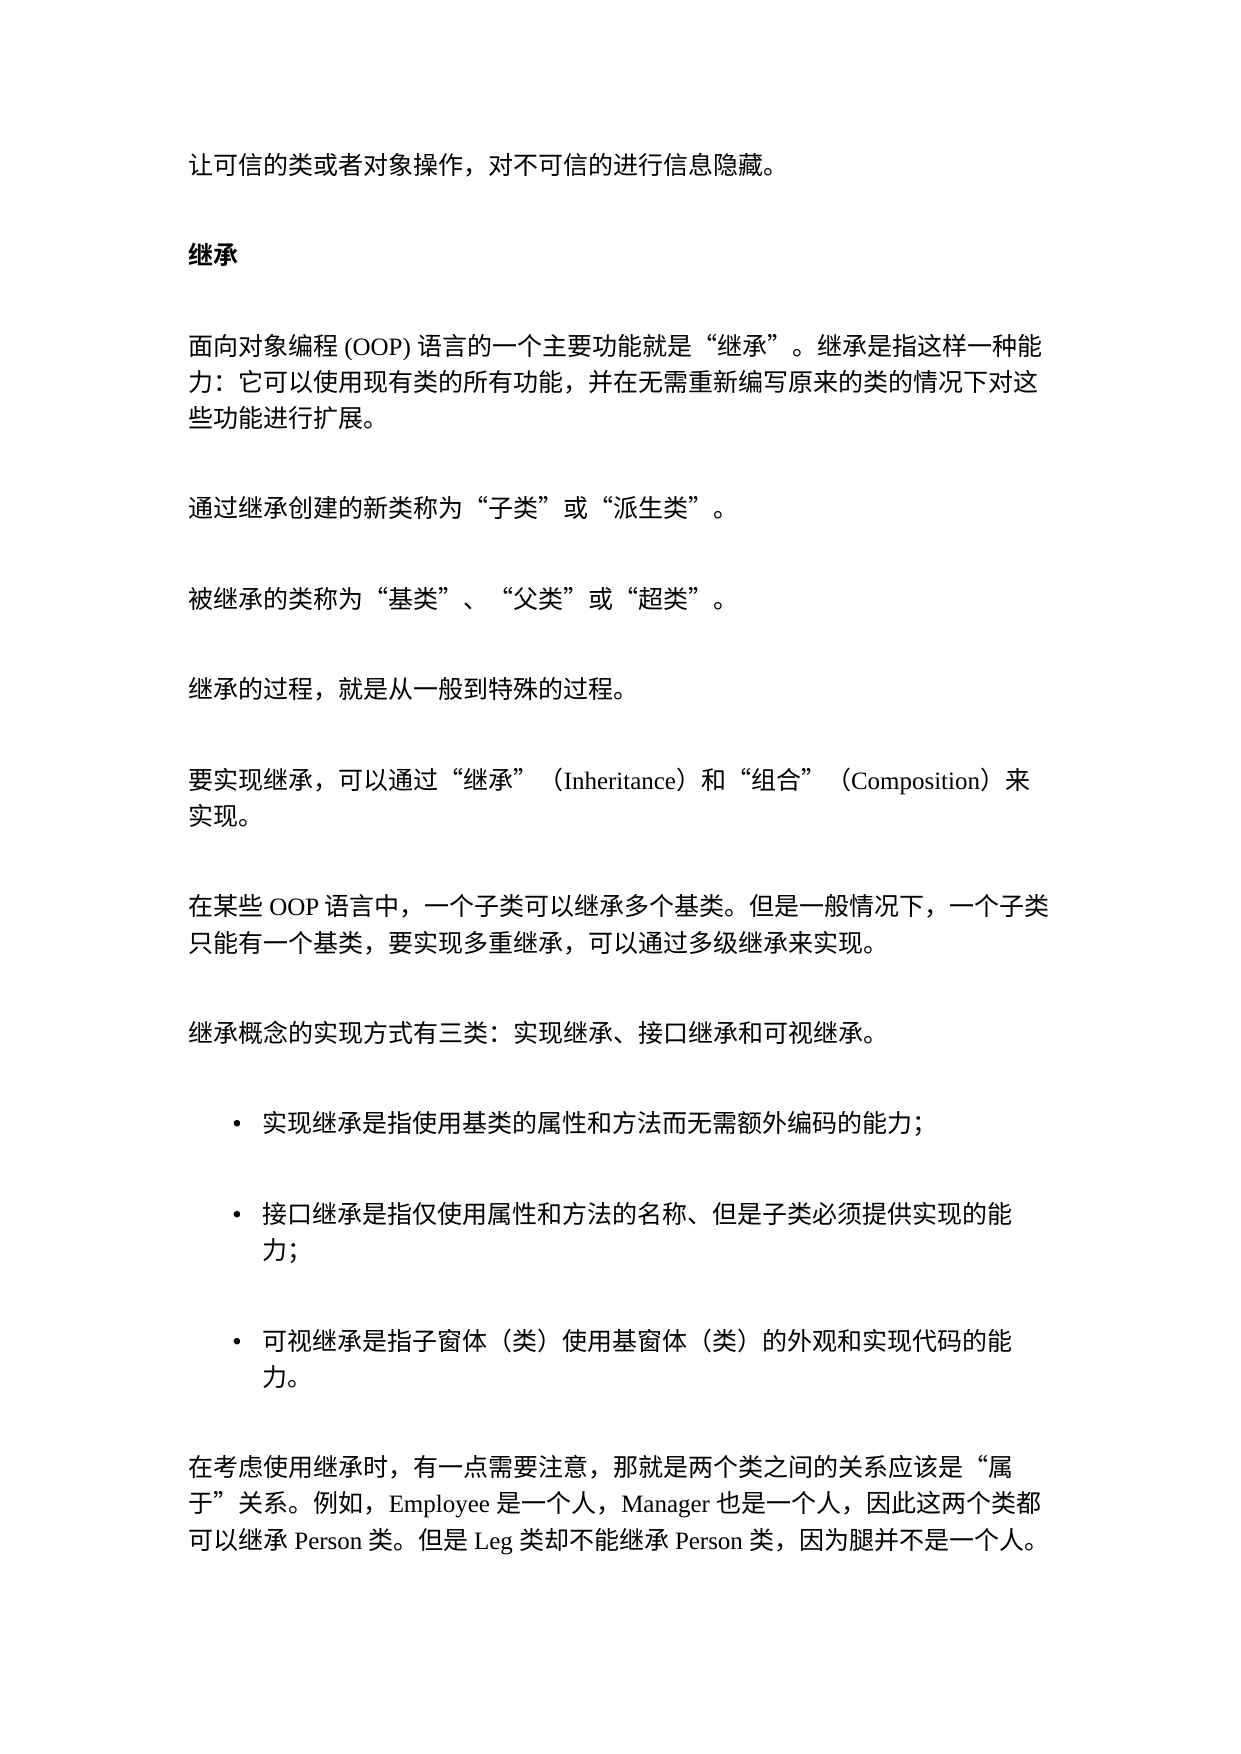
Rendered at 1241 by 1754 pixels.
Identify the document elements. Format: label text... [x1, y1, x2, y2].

table_header 让可信的类或者对象操作，对不可信的进行信息隐藏。 继承 面向对象编程 (OOP) 语言的一个主要功能就是“继承”。继承是指这样一种能力：它可以使用现有类的所有功能，并在无需重新编写原来的类的情况下对这些功能进行扩展。 通过继承创建的新类称为“子类”或“派生类”。 被继承的类称为“基类”、“父类”或“超类”。 继承的过程，就是从一般到特殊的过程。 要实现继承，可以通过“继承”（Inheritance）和“组合”（Composition）来实现。 在某些 OOP 语言中，一个子类可以继承多个基类。但是一般情况下，一个子类只能有一个基类，要实现多重继承，可以通过多级继承来实现。 继承概念的实现方式有三类：实现继承、接口继承和可视继承。 实现继承是指使用基类的属性和方法而无需额外编码的能力； 接口继承是指仅使用属性和方法的名称、但是子类必须提供实现的能力； 可视继承是指子窗体（类）使用基窗体（类）的外观和实现代码的能力。 在考虑使用继承时，有一点需要注意，那就是两个类之间的关系应该是“属于”关系。例如，Employee 是一个人，Manager 也是一个人，因此这两个类都可以继承 Person 类。但是 Leg 类却不能继承 Person 类，因为腿并不是一个人。 [189, 118, 1052, 1583]
